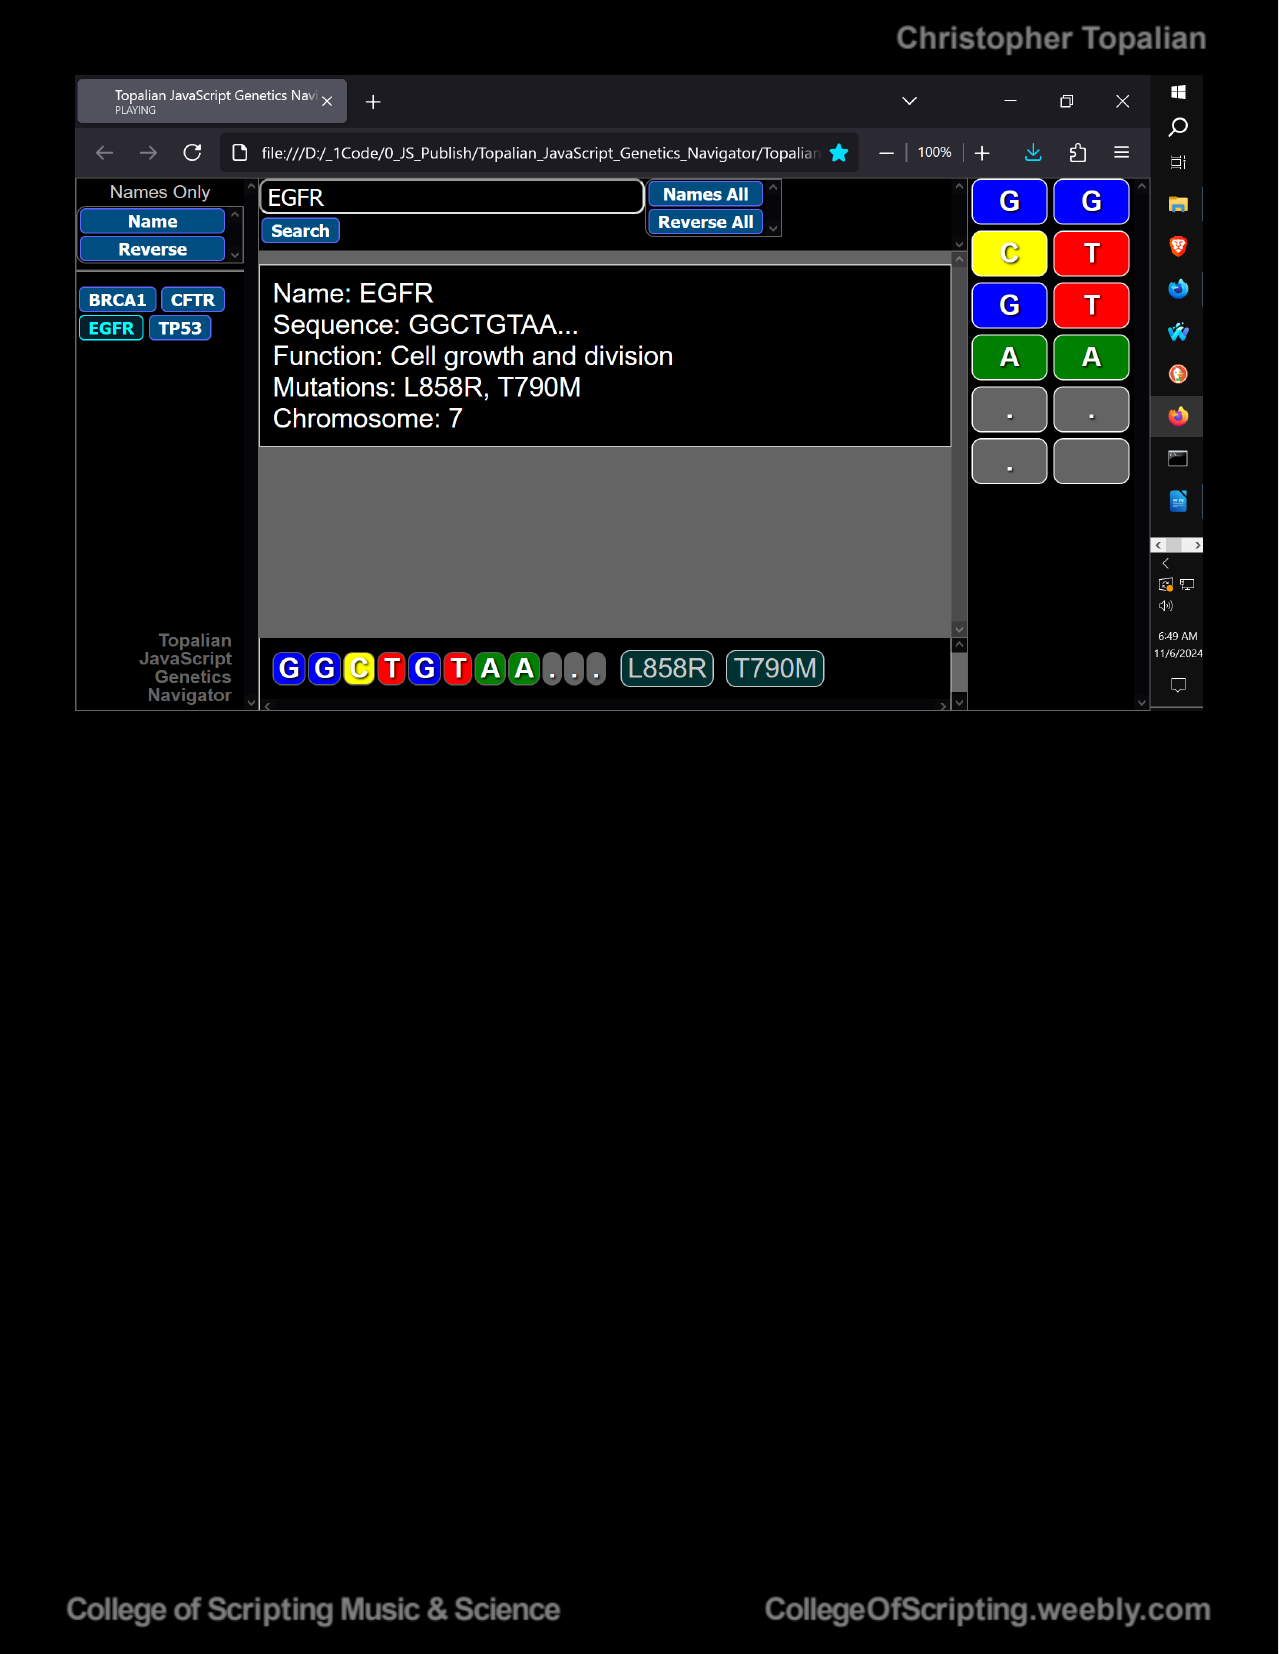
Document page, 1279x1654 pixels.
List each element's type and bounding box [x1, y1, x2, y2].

picture [75, 75, 1203, 711]
